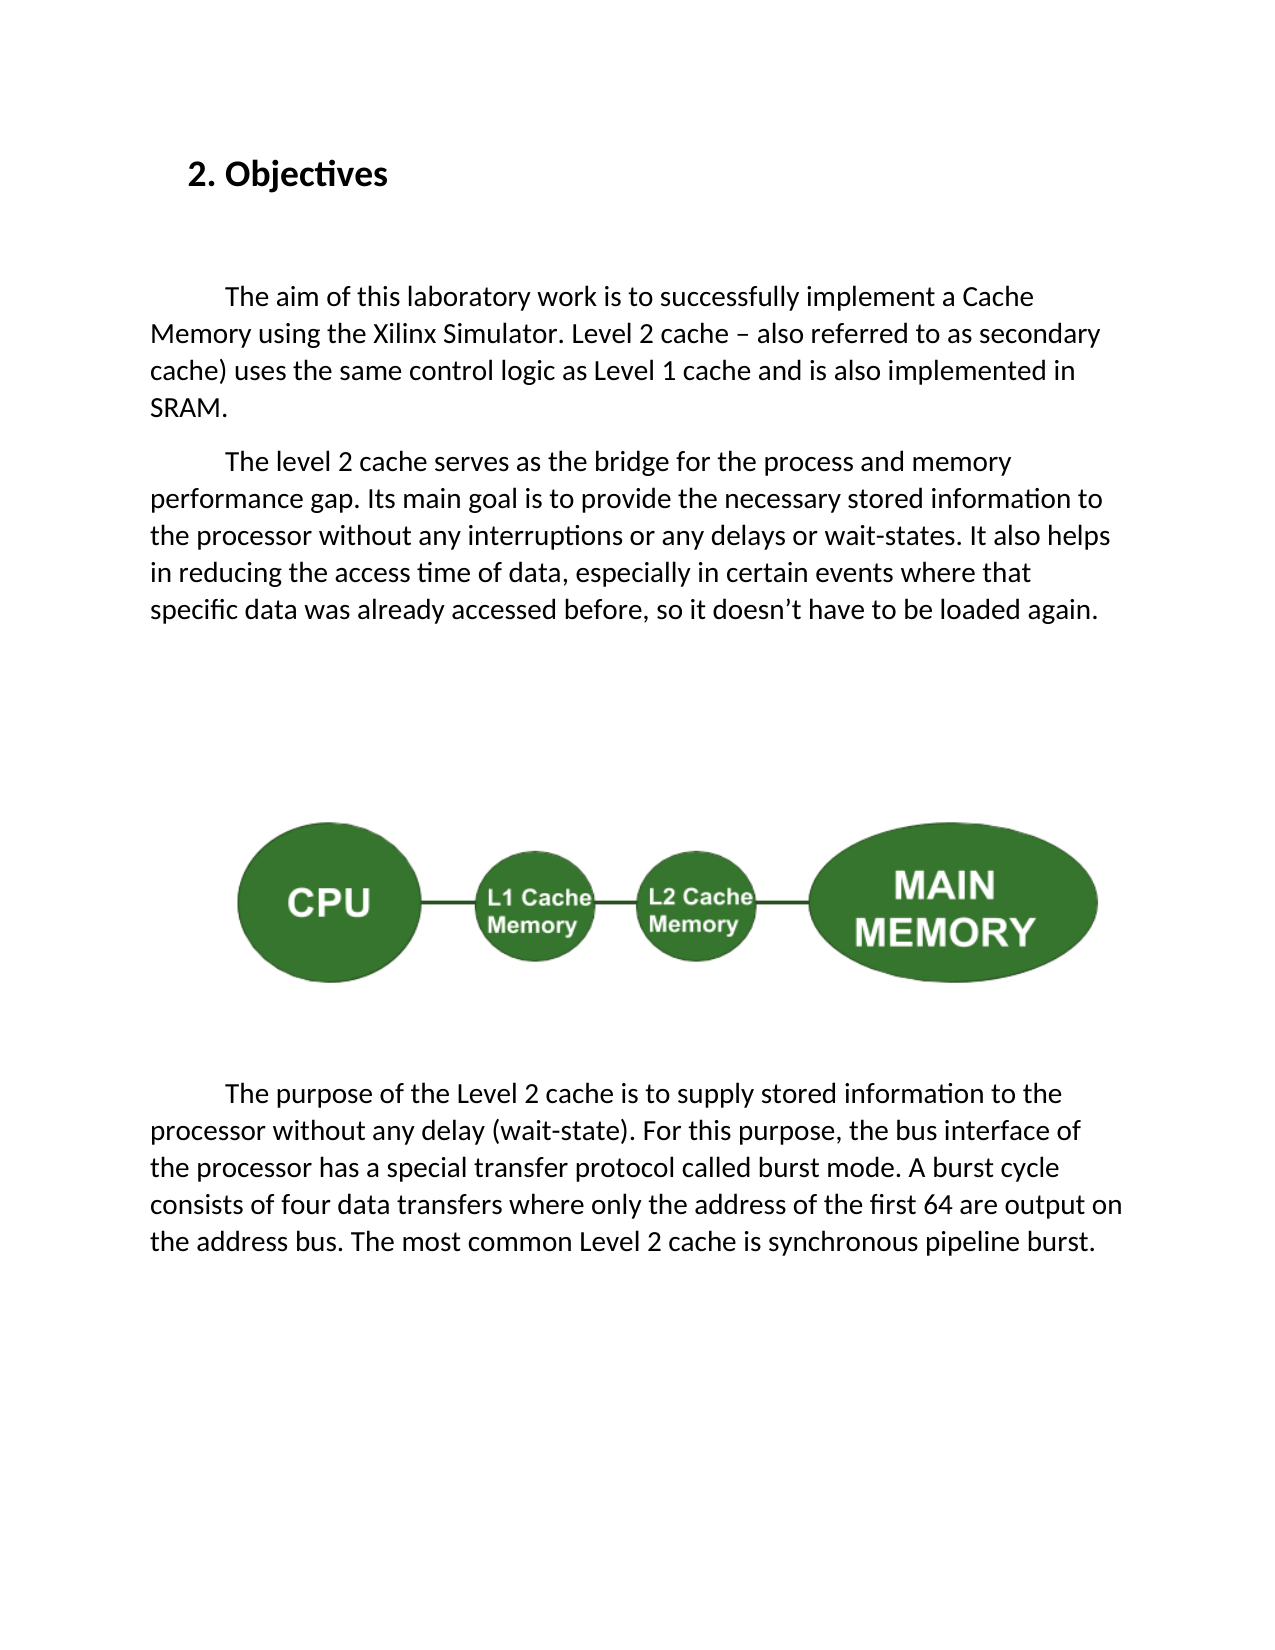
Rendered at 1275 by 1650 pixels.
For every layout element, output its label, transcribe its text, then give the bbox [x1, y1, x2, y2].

list Objectives [187, 150, 1125, 196]
list The purpose of the Level 2 cache is to supply stored information to the processor without any delay (wait-state). For this purpose, the bus interface of the processor has a special transfer protocol called burst mode. A burst cycle consists of four data transfers where only the address of the first 64 are output on the address bus. The most common Level 2 cache is synchronous pipeline burst. [150, 1075, 1125, 1259]
list The aim of this laboratory work is to successfully implement a Cache Memory using the Xilinx Simulator. Level 2 cache – also referred to as secondary cache) uses the same control logic as Level 1 cache and is also implemented in SRAM. [150, 278, 1125, 425]
list The level 2 cache serves as the bridge for the process and memory performance gap. Its main goal is to provide the necessary stored information to the processor without any interruptions or any delays or wait-states. It also helps in reducing the access time of data, especially in certain events where that specific data was already accessed before, so it doesn’t have to be loaded again. [150, 443, 1125, 627]
